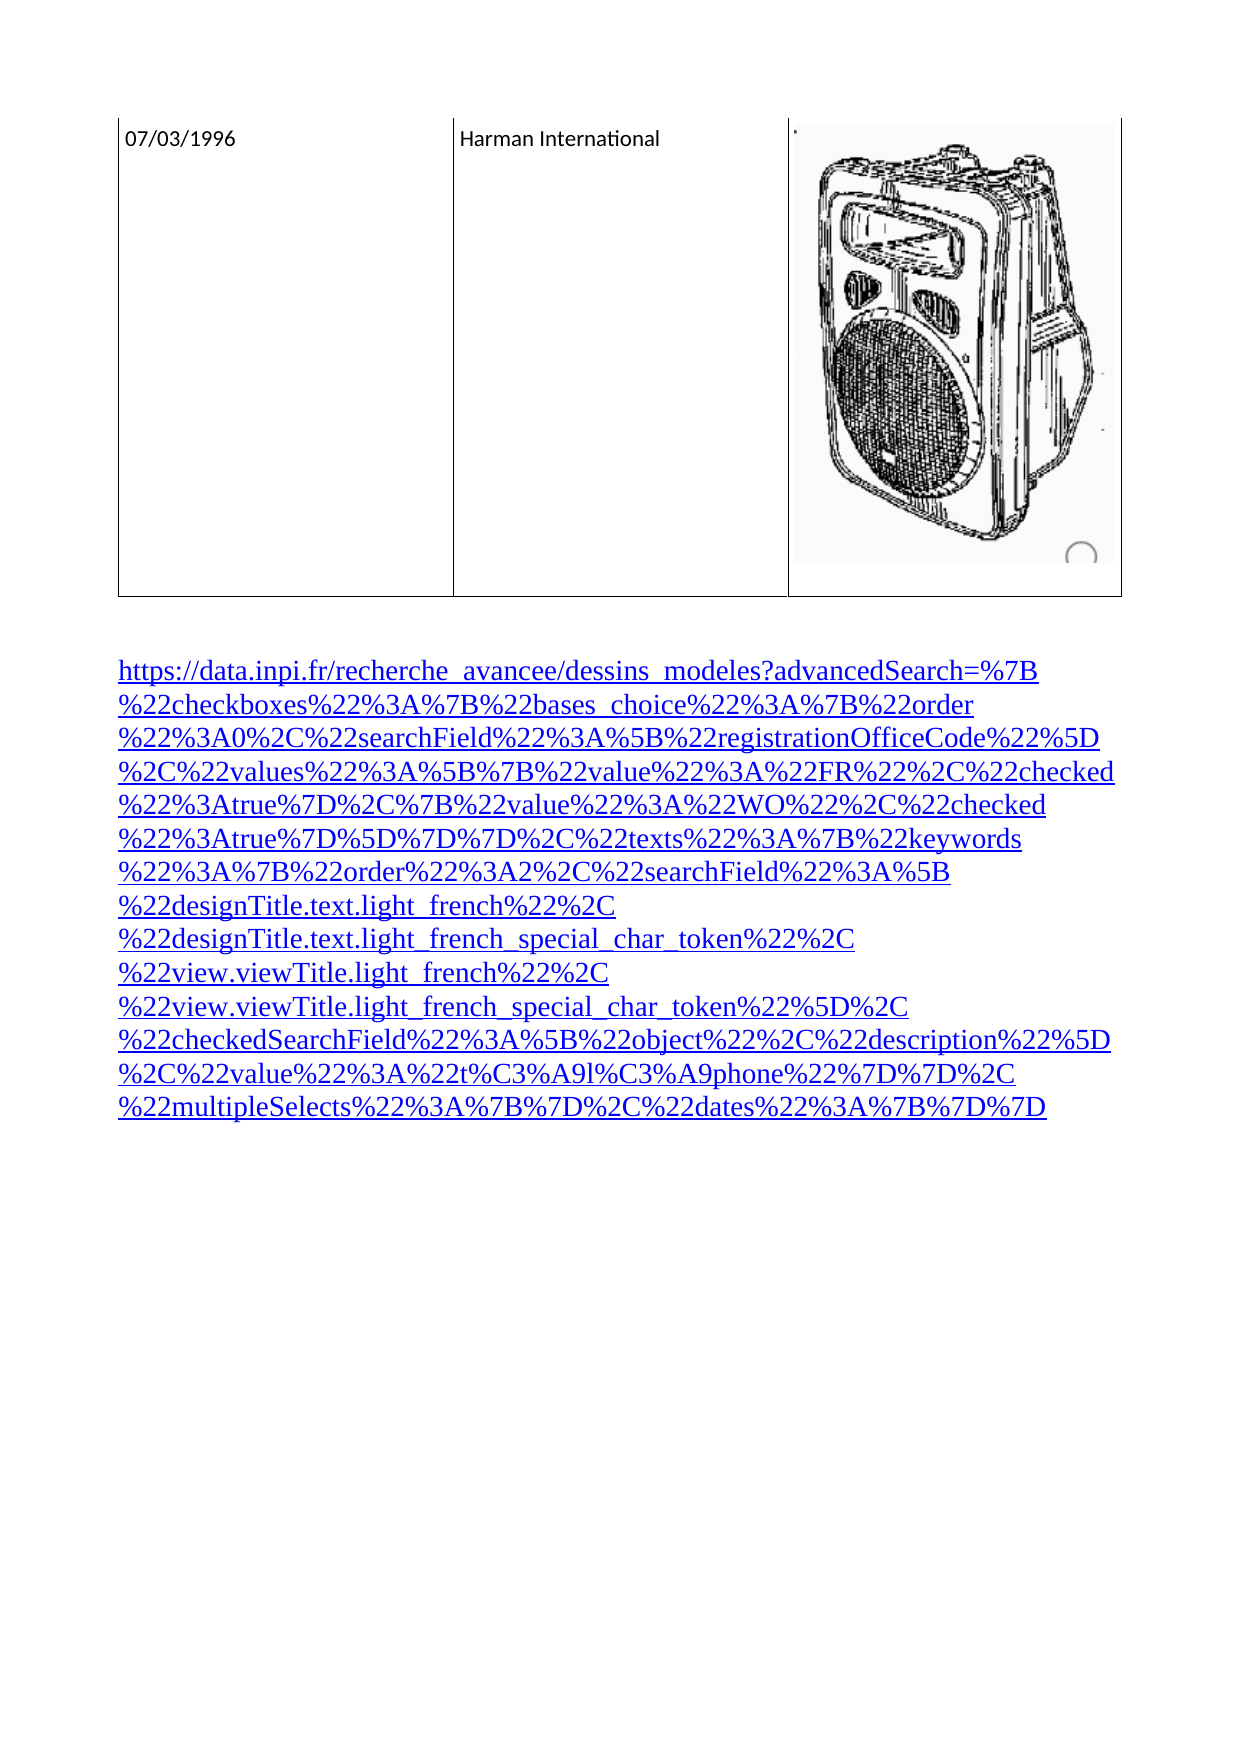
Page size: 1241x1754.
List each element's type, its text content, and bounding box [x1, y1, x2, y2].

table_cell 07/03/1996 [119, 118, 453, 596]
text https://data.inpi.fr/recherche_avancee/dessins_modeles?advancedSearch=%7B%22checkboxes%22%3A%7B%22bases_choice%22%3A%7B%22order%22%3A0%2C%22searchField%22%3A%5B%22registrationOfficeCode%22%5D%2C%22values%22%3A%5B%7B%22value%22%3A%22FR%22%2C%22checked%22%3Atrue%7D%2C%7B%22value%22%3A%22WO%22%2C%22checked%22%3Atrue%7D%5D%7D%7D%2C%22texts%22%3A%7B%22keywords%22%3A%7B%22order%22%3A2%2C%22searchField%22%3A%5B%22designTitle.text.light_french%22%2C%22designTitle.text.light_french_special_char_token%22%2C%22view.viewTitle.light_french%22%2C%22view.viewTitle.light_french_special_char_token%22%5D%2C%22checkedSearchField%22%3A%5B%22object%22%2C%22description%22%5D%2C%22value%22%3A%22t%C3%A9l%C3%A9phone%22%7D%7D%2C%22multipleSelects%22%3A%7B%7D%2C%22dates%22%3A%7B%7D%7D [118, 653, 1122, 1123]
picture [794, 123, 1116, 563]
table_cell [789, 118, 1121, 596]
table_cell Harman International [454, 118, 787, 596]
